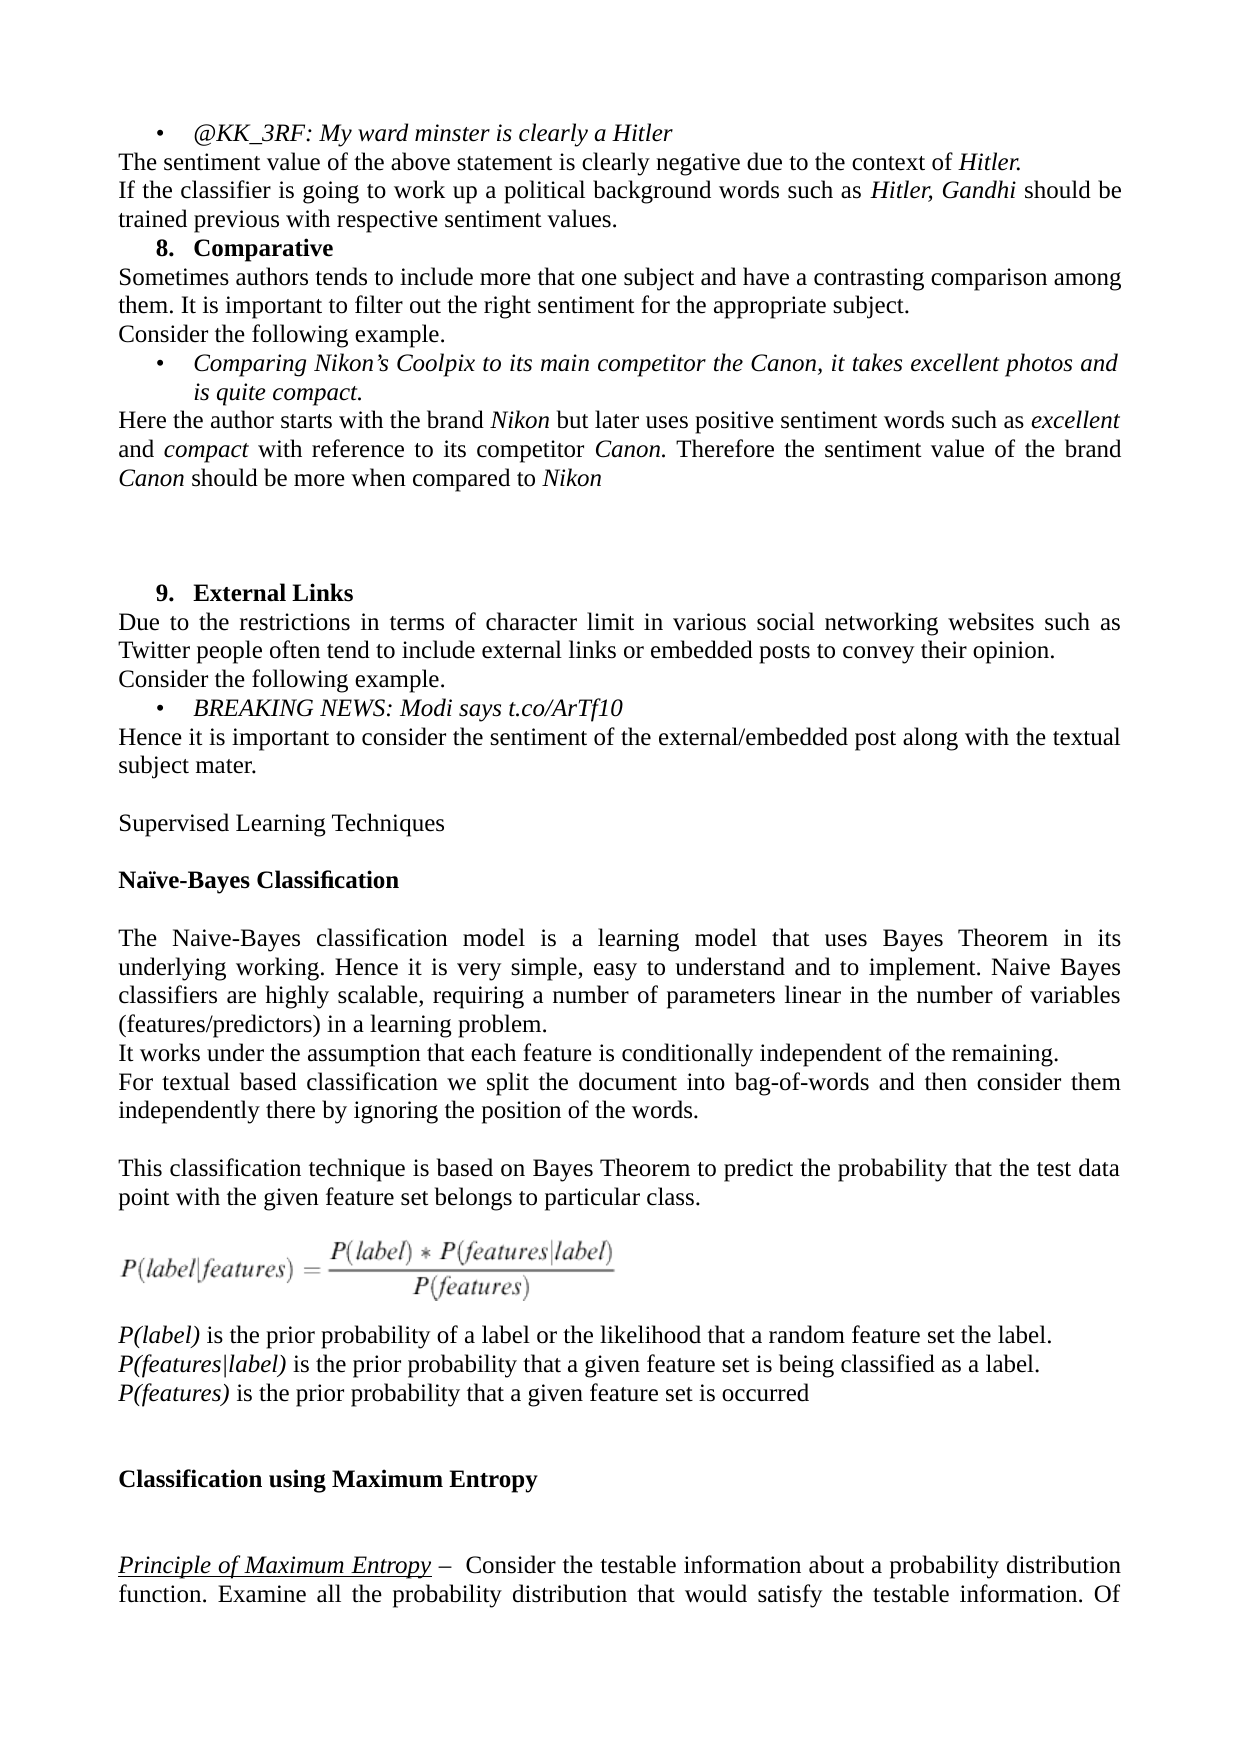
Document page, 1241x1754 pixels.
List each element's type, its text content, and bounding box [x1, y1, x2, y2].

text Supervised Learning Techniques [118, 808, 1122, 837]
picture [118, 1239, 617, 1301]
text P(features|label) is the prior probability that a given feature set is being classified as a label. [118, 1349, 1122, 1378]
text It works under the assumption that each feature is conditionally independent of the remaining. [118, 1038, 1122, 1067]
text This classification technique is based on Bayes Theorem to predict the probability that the test data point with the given feature set belongs to particular class. [118, 1153, 1122, 1211]
list External Links [156, 578, 1122, 607]
text Sometimes authors tends to include more that one subject and have a contrasting comparison among them. It is important to filter out the right sentiment for the appropriate subject. [118, 262, 1122, 319]
text Naïve-Bayes Classiﬁcation [118, 866, 1122, 894]
list Comparative [156, 233, 1122, 262]
text Principle of Maximum Entropy – Consider the testable information about a probability distribution function. Examine all the probability distribution that would satisfy the testable information. Of [118, 1551, 1122, 1608]
text The Naive-Bayes classification model is a learning model that uses Bayes Theorem in its underlying working. Hence it is very simple, easy to understand and to implement. Naive Bayes classifiers are highly scalable, requiring a number of parameters linear in the number of variables (features/predictors) in a learning problem. [118, 923, 1122, 1038]
text P(label) is the prior probability of a label or the likelihood that a random feature set the label. [118, 1321, 1122, 1349]
text The sentiment value of the above statement is clearly negative due to the context of Hitler. [118, 147, 1122, 176]
text Classification using Maximum Entropy [118, 1464, 1122, 1493]
text Consider the following example. [118, 319, 1122, 348]
text If the classifier is going to work up a political background words such as Hitler, Gandhi should be trained previous with respective sentiment values. [118, 176, 1122, 233]
list Comparing Nikon’s Coolpix to its main competitor the Canon, it takes excellent photos and is quite compact. [156, 348, 1122, 406]
text P(features) is the prior probability that a given feature set is occurred [118, 1378, 1122, 1407]
text Due to the restrictions in terms of character limit in various social networking websites such as Twitter people often tend to include external links or embedded posts to convey their opinion. [118, 607, 1122, 664]
list BREAKING NEWS: Modi says t.co/ArTf10 [156, 693, 1122, 722]
text Hence it is important to consider the sentiment of the external/embedded post along with the textual subject mater. [118, 722, 1122, 779]
text Here the author starts with the brand Nikon but later uses positive sentiment words such as excellent and compact with reference to its competitor Canon. Therefore the sentiment value of the brand Canon should be more when compared to Nikon [118, 406, 1122, 492]
text For textual based classification we split the document into bag-of-words and then consider them independently there by ignoring the position of the words. [118, 1067, 1122, 1124]
text Consider the following example. [118, 664, 1122, 693]
list @KK_3RF: My ward minster is clearly a Hitler [156, 118, 1122, 147]
